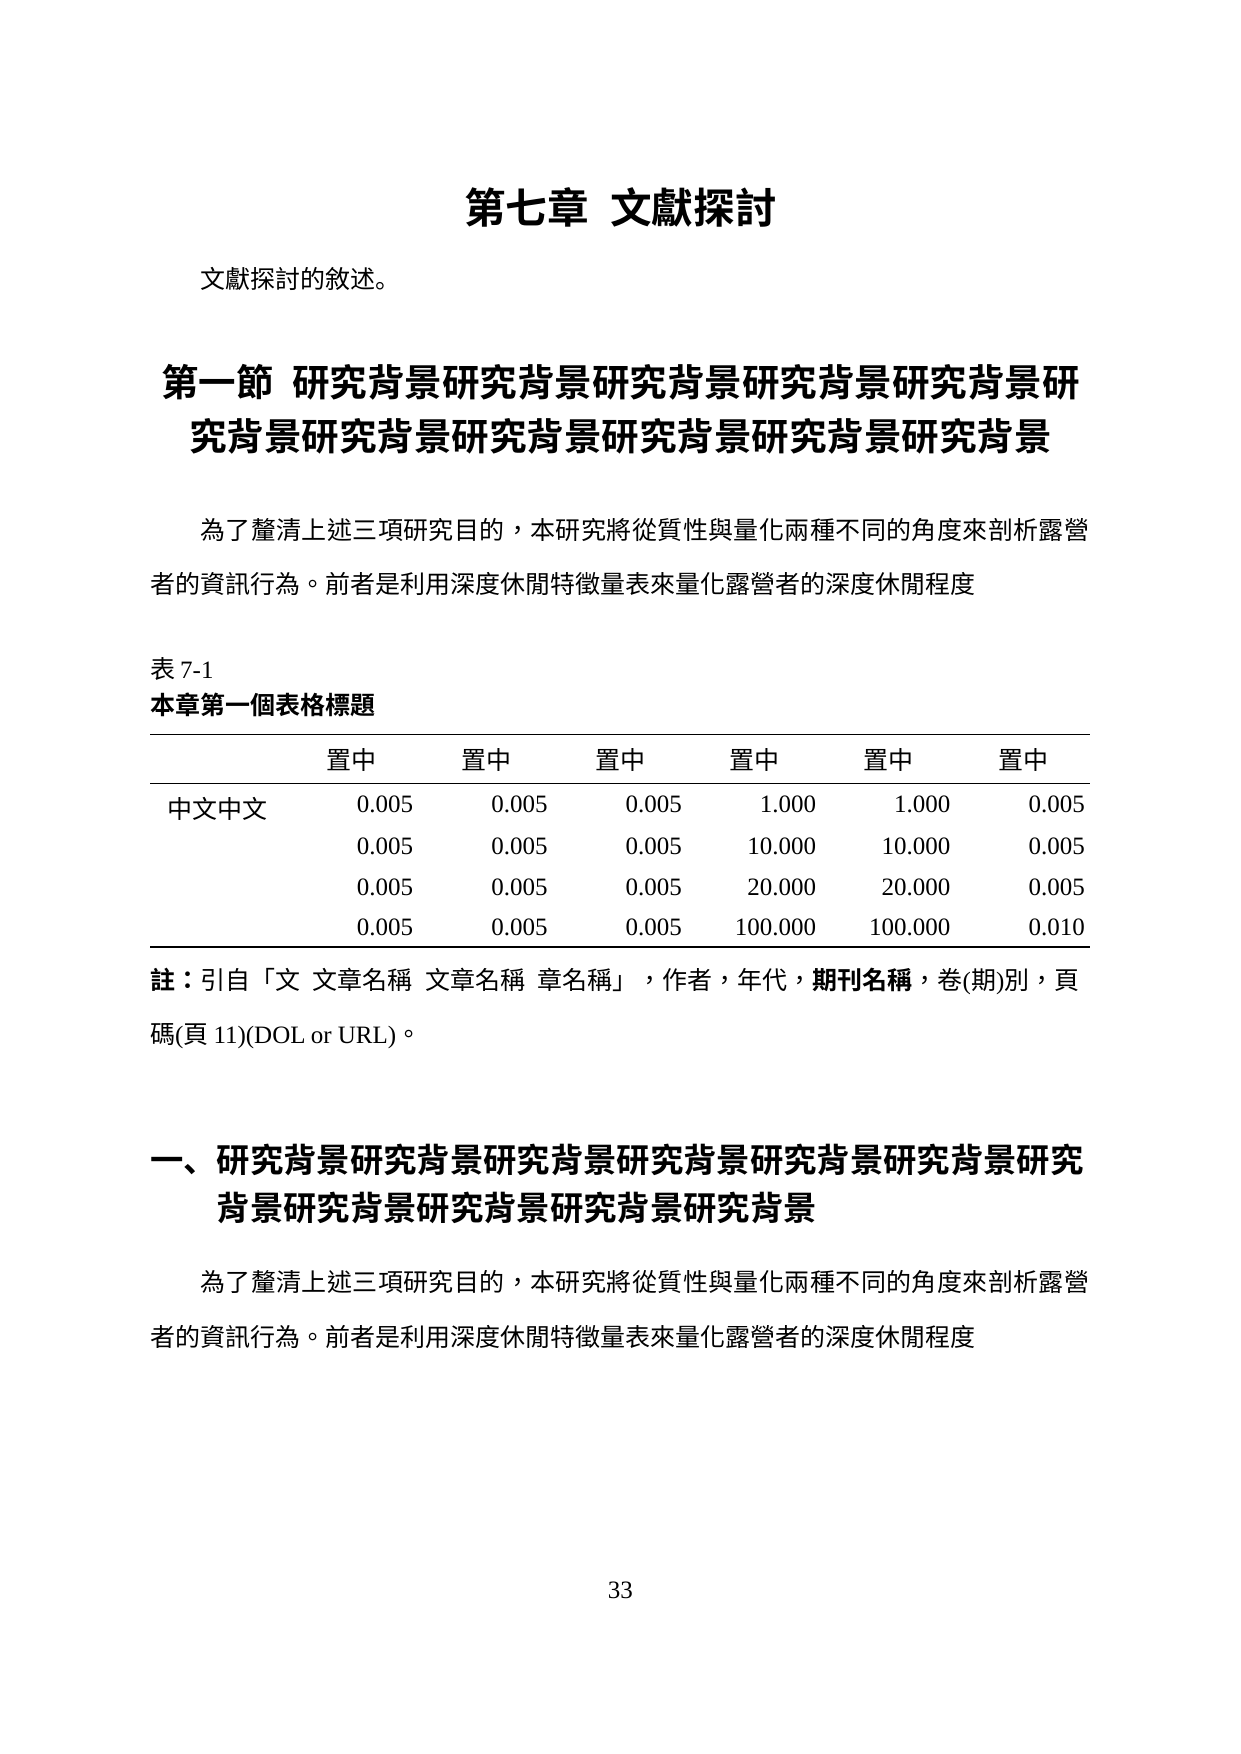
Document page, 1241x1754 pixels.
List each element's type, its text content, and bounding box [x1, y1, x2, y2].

table_header 置中 [956, 735, 1090, 783]
text 表7-1 本章第一個表格標題 [150, 649, 1090, 722]
table_cell 0.005 [419, 824, 553, 866]
table_cell 0.005 [553, 824, 687, 866]
table_cell 0.005 [284, 866, 418, 906]
table_cell 20.000 [687, 866, 821, 906]
table_cell 0.005 [419, 784, 553, 824]
table_header 置中 [419, 735, 553, 783]
table_cell 100.000 [687, 906, 821, 946]
table_header [150, 735, 284, 783]
table_cell 0.005 [284, 906, 418, 946]
table_cell 0.005 [419, 866, 553, 906]
table_cell 10.000 [821, 824, 956, 866]
table_header 置中 [553, 735, 687, 783]
table_header 置中 [687, 735, 821, 783]
table_header 置中 [284, 735, 418, 783]
table_cell 0.005 [419, 906, 553, 946]
table_cell 0.005 [553, 906, 687, 946]
table_cell 0.005 [956, 784, 1090, 824]
table_cell 1.000 [687, 784, 821, 824]
table_cell 20.000 [821, 866, 956, 906]
text 為了釐清上述三項研究目的，本研究將從質性與量化兩種不同的角度來剖析露營者的資訊行為。前者是利用深度休閒特徵量表來量化露營者的深度休閒程度 [150, 510, 1090, 601]
table_cell 0.005 [956, 824, 1090, 866]
table_cell 1.000 [821, 784, 956, 824]
text 為了釐清上述三項研究目的，本研究將從質性與量化兩種不同的角度來剖析露營者的資訊行為。前者是利用深度休閒特徵量表來量化露營者的深度休閒程度 [150, 1263, 1090, 1353]
table_cell 中文中文 [150, 784, 284, 946]
table_cell 0.005 [553, 866, 687, 906]
table_cell 0.010 [956, 906, 1090, 946]
table_cell 0.005 [956, 866, 1090, 906]
table_cell 0.005 [284, 824, 418, 866]
subtitle 第一節 研究背景研究背景研究背景研究背景研究背景研究背景研究背景研究背景研究背景研究背景研究背景 [150, 353, 1090, 461]
subtitle 一、研究背景研究背景研究背景研究背景研究背景研究背景研究背景研究背景研究背景研究背景研究背景 [150, 1134, 1090, 1230]
table_cell 0.005 [284, 784, 418, 824]
text 文獻探討的敘述。 [150, 260, 1090, 296]
table_cell 10.000 [687, 824, 821, 866]
table_cell 0.005 [553, 784, 687, 824]
table_cell 100.000 [821, 906, 956, 946]
table_header 置中 [821, 735, 956, 783]
subtitle 第七章 文獻探討 [150, 175, 1090, 235]
text 註：引自「文 文章名稱 文章名稱 章名稱」，作者，年代，期刊名稱，卷(期)別，頁碼(頁11)(DOL or URL)。 [150, 960, 1090, 1051]
